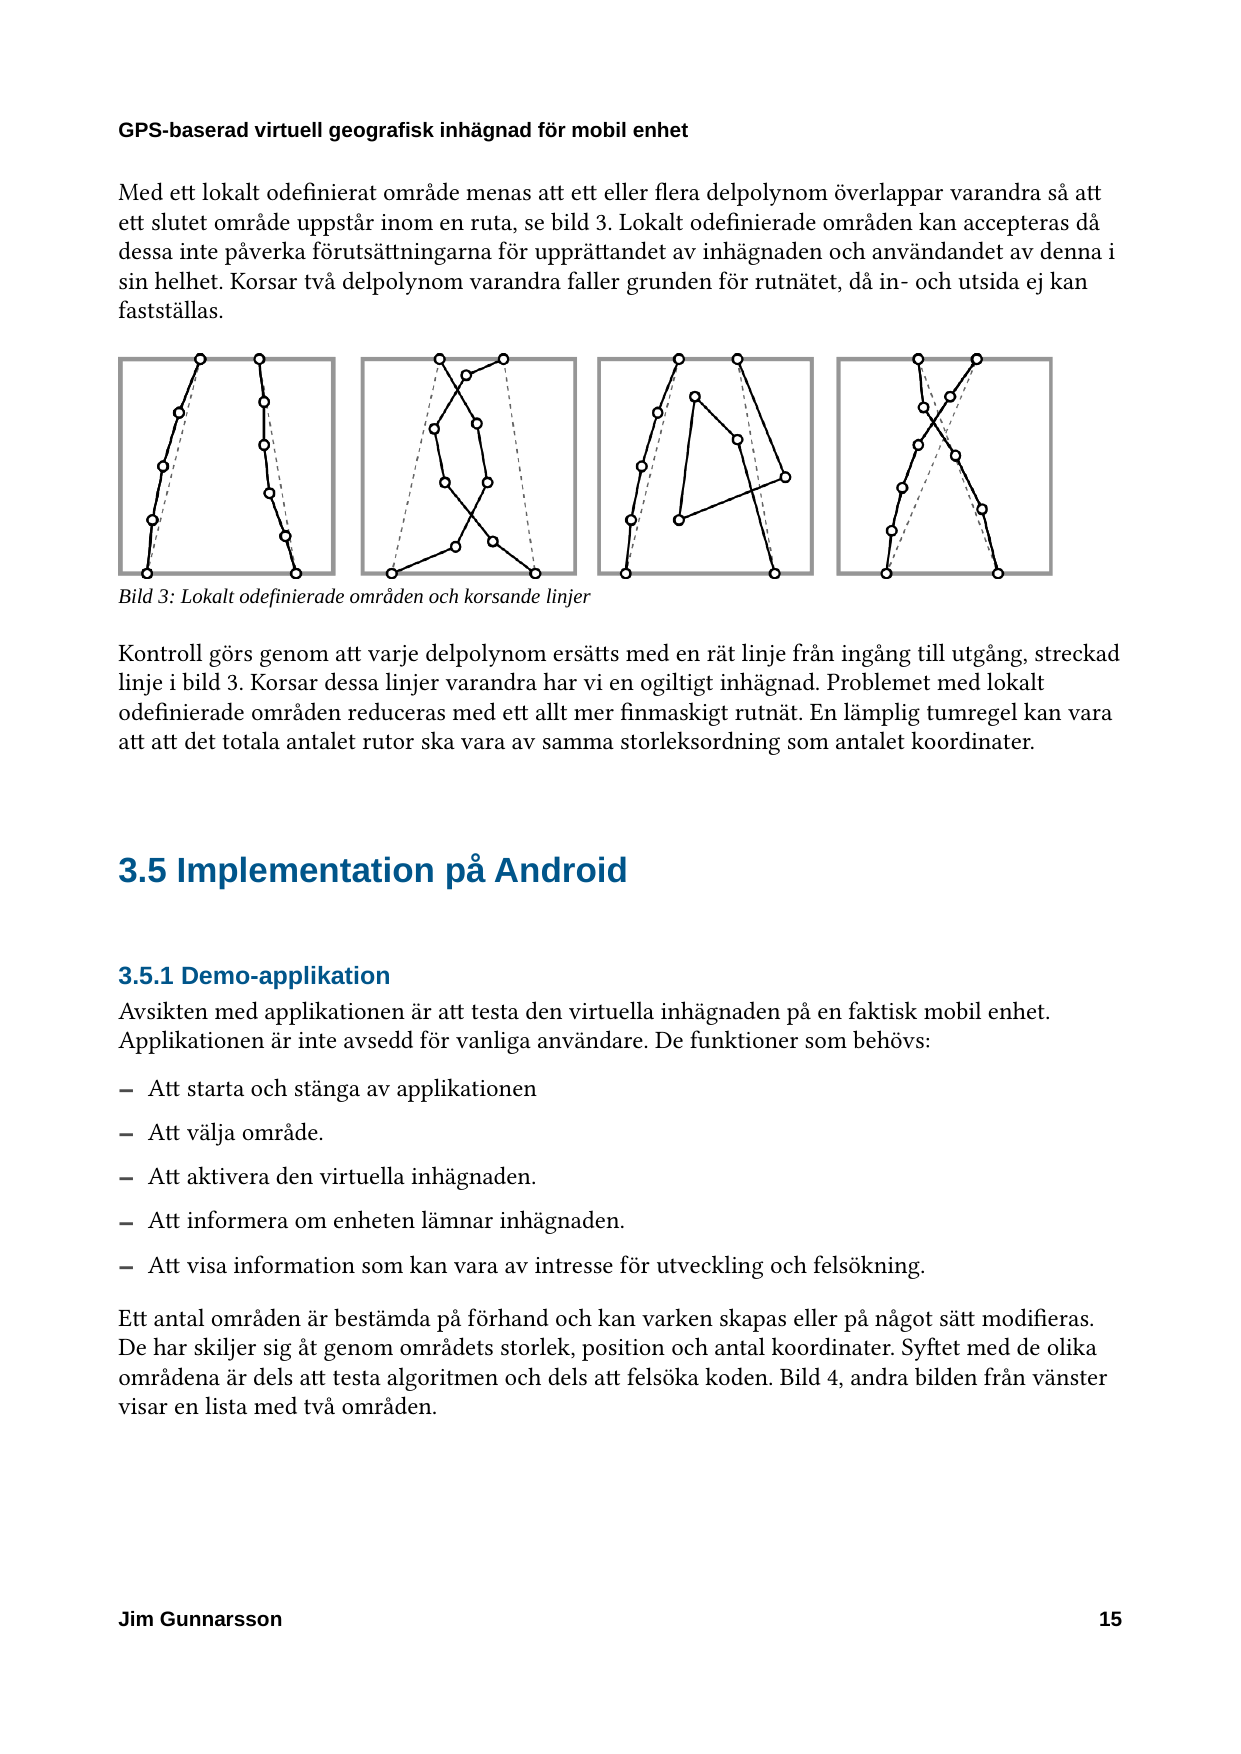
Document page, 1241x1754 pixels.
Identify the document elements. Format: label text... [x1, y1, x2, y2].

text Kontroll görs genom att varje delpolynom ersätts med en rät linje från ingång till utgång, streckad linje i bild 3. Korsar dessa linjer varandra har vi en ogiltigt inhägnad. Problemet med lokalt odefinierade områden reduceras med ett allt mer finmaskigt rutnät. En lämplig tumregel kan vara att att det totala antalet rutor ska vara av samma storleksordning som antalet koordinater. [118, 608, 1122, 756]
subtitle Demo‑applikation [118, 961, 1122, 990]
subtitle Implementation på Android [118, 850, 1122, 890]
list Att aktivera den virtuella inhägnaden. [118, 1161, 1122, 1190]
list Att starta och stänga av applikationen [118, 1072, 1122, 1102]
text Bild 3: Lokalt odefinierade områden och korsande linjer [118, 584, 1122, 608]
picture [118, 353, 1053, 579]
text Med ett lokalt odefinierat område menas att ett eller flera delpolynom överlappar varandra så att ett slutet område uppstår inom en ruta, se bild 3. Lokalt odefinierade områden kan accepteras då dessa inte påverka förutsättningarna för upprättandet av inhägnaden och användandet av denna i sin helhet. Korsar två delpolynom varandra faller grunden för rutnätet, då in‑ och utsida ej kan fastställas. [118, 177, 1122, 324]
list Att informera om enheten lämnar inhägnaden. [118, 1205, 1122, 1235]
list Att visa information som kan vara av intresse för utveckling och felsökning. [118, 1249, 1122, 1279]
list Att välja område. [118, 1117, 1122, 1146]
text Avsikten med applikationen är att testa den virtuella inhägnaden på en faktisk mobil enhet. Applikationen är inte avsedd för vanliga användare. De funktioner som behövs: [118, 996, 1122, 1055]
text [118, 330, 1122, 354]
text [118, 354, 1122, 584]
text Ett antal områden är bestämda på förhand och kan varken skapas eller på något sätt modifieras. De har skiljer sig åt genom områdets storlek, position och antal koordinater. Syftet med de olika områdena är dels att testa algoritmen och dels att felsöka koden. Bild 4, andra bilden från vänster visar en lista med två områden. [118, 1303, 1122, 1421]
